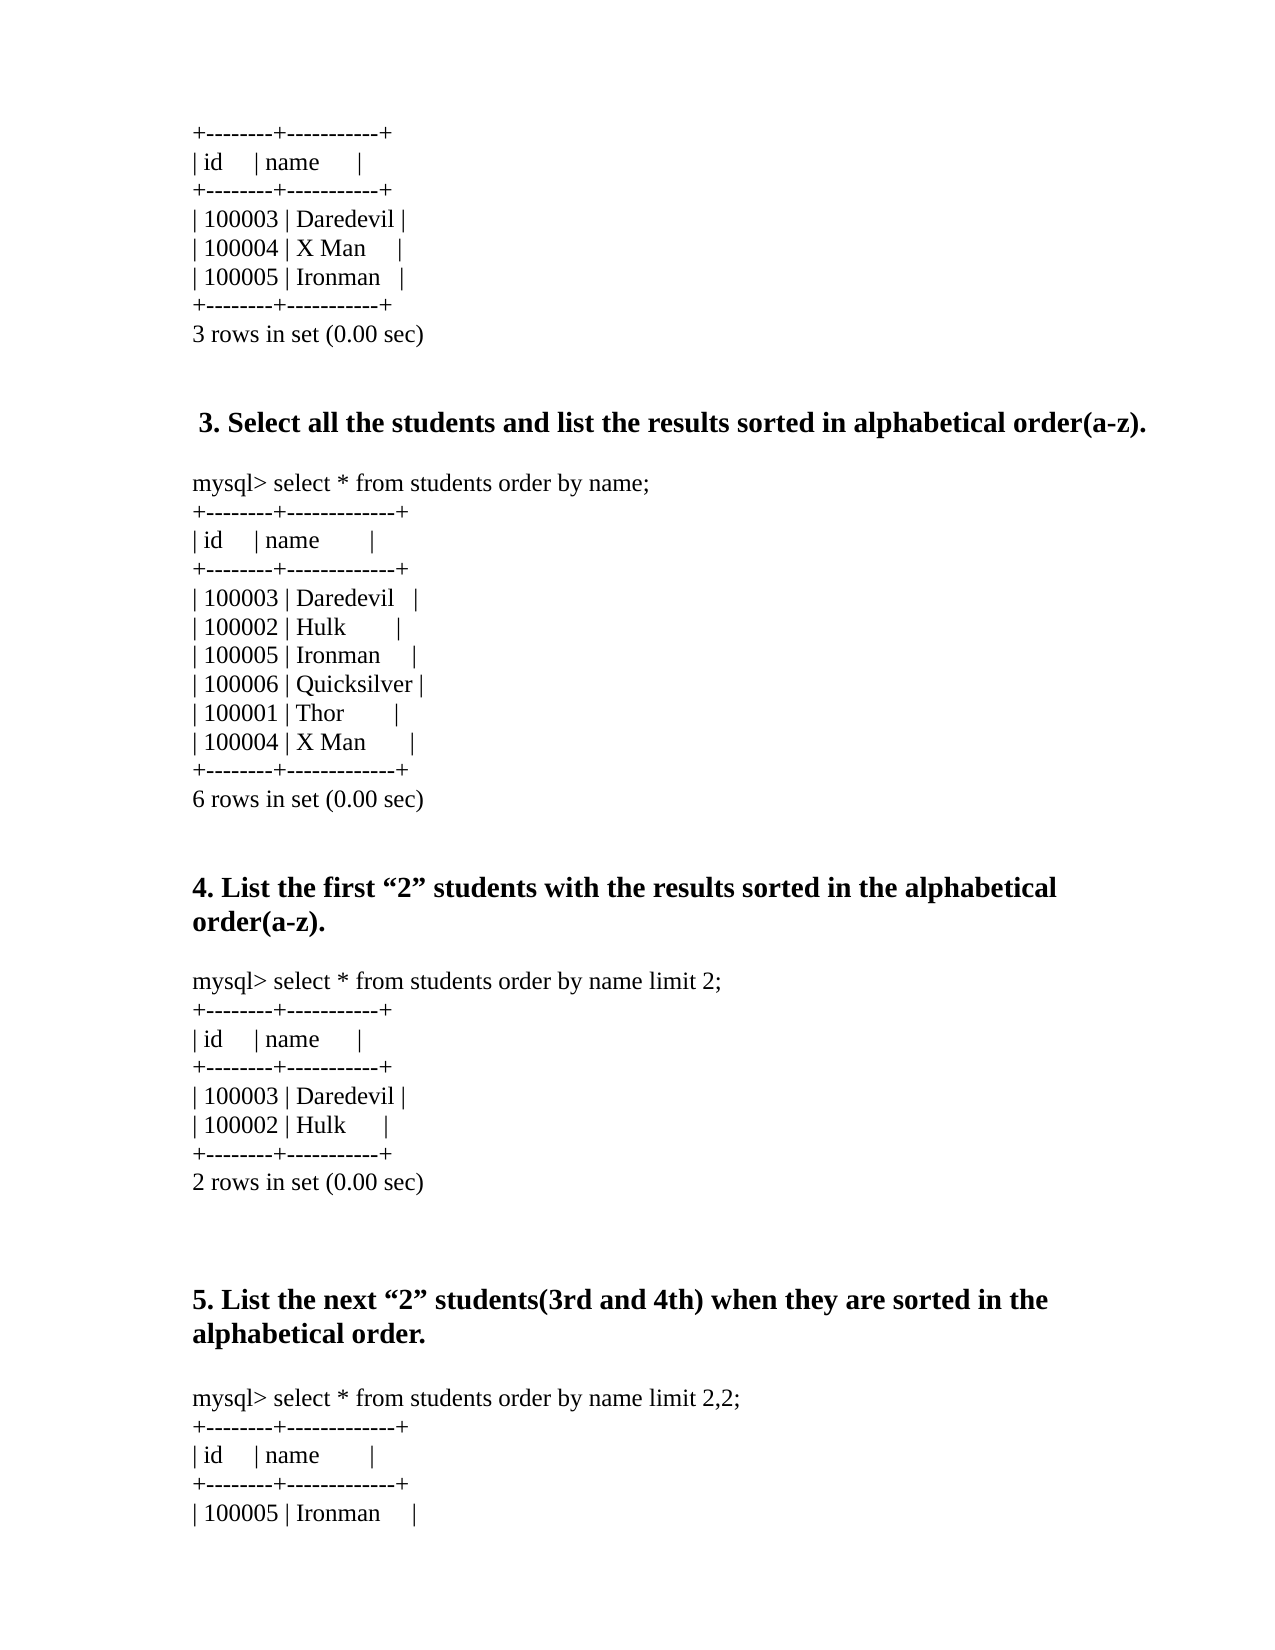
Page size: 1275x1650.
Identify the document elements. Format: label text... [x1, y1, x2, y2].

text 5. List the next “2” students(3rd and 4th) when they are sorted in the alphabetical order. [192, 1282, 1157, 1349]
text +--------+-------------+ [192, 497, 1157, 525]
text | 100005 | Ironman | [192, 640, 1157, 669]
text +--------+-----------+ [192, 291, 1157, 319]
text mysql> select * from students order by name; [192, 468, 1157, 497]
text +--------+-------------+ [192, 1412, 1157, 1441]
text +--------+-----------+ [192, 1139, 1157, 1167]
text | id | name | [192, 147, 1157, 176]
text +--------+-----------+ [192, 118, 1157, 147]
text +--------+-------------+ [192, 554, 1157, 583]
text 2 rows in set (0.00 sec) [192, 1167, 1157, 1196]
text | 100003 | Daredevil | [192, 204, 1157, 233]
text 6 rows in set (0.00 sec) [192, 784, 1157, 813]
text | 100004 | X Man | [192, 727, 1157, 755]
text | 100004 | X Man | [192, 233, 1157, 262]
text | id | name | [192, 525, 1157, 554]
text | 100003 | Daredevil | [192, 1081, 1157, 1110]
text | 100005 | Ironman | [192, 1498, 1157, 1527]
text | id | name | [192, 1024, 1157, 1052]
text 4. List the first “2” students with the results sorted in the alphabetical order(a-z). [192, 870, 1157, 937]
text | 100001 | Thor | [192, 698, 1157, 727]
text | 100005 | Ironman | [192, 262, 1157, 291]
text | id | name | [192, 1441, 1157, 1469]
text +--------+-----------+ [192, 176, 1157, 204]
text | 100006 | Quicksilver | [192, 669, 1157, 698]
text | 100002 | Hulk | [192, 612, 1157, 640]
text +--------+-------------+ [192, 1469, 1157, 1498]
text | 100002 | Hulk | [192, 1110, 1157, 1139]
text 3. Select all the students and list the results sorted in alphabetical order(a-z). [192, 406, 1157, 439]
text +--------+-----------+ [192, 1052, 1157, 1081]
text mysql> select * from students order by name limit 2; [192, 966, 1157, 995]
text +--------+-------------+ [192, 755, 1157, 784]
text +--------+-----------+ [192, 995, 1157, 1024]
text | 100003 | Daredevil | [192, 583, 1157, 612]
text mysql> select * from students order by name limit 2,2; [192, 1383, 1157, 1412]
text 3 rows in set (0.00 sec) [192, 319, 1157, 348]
